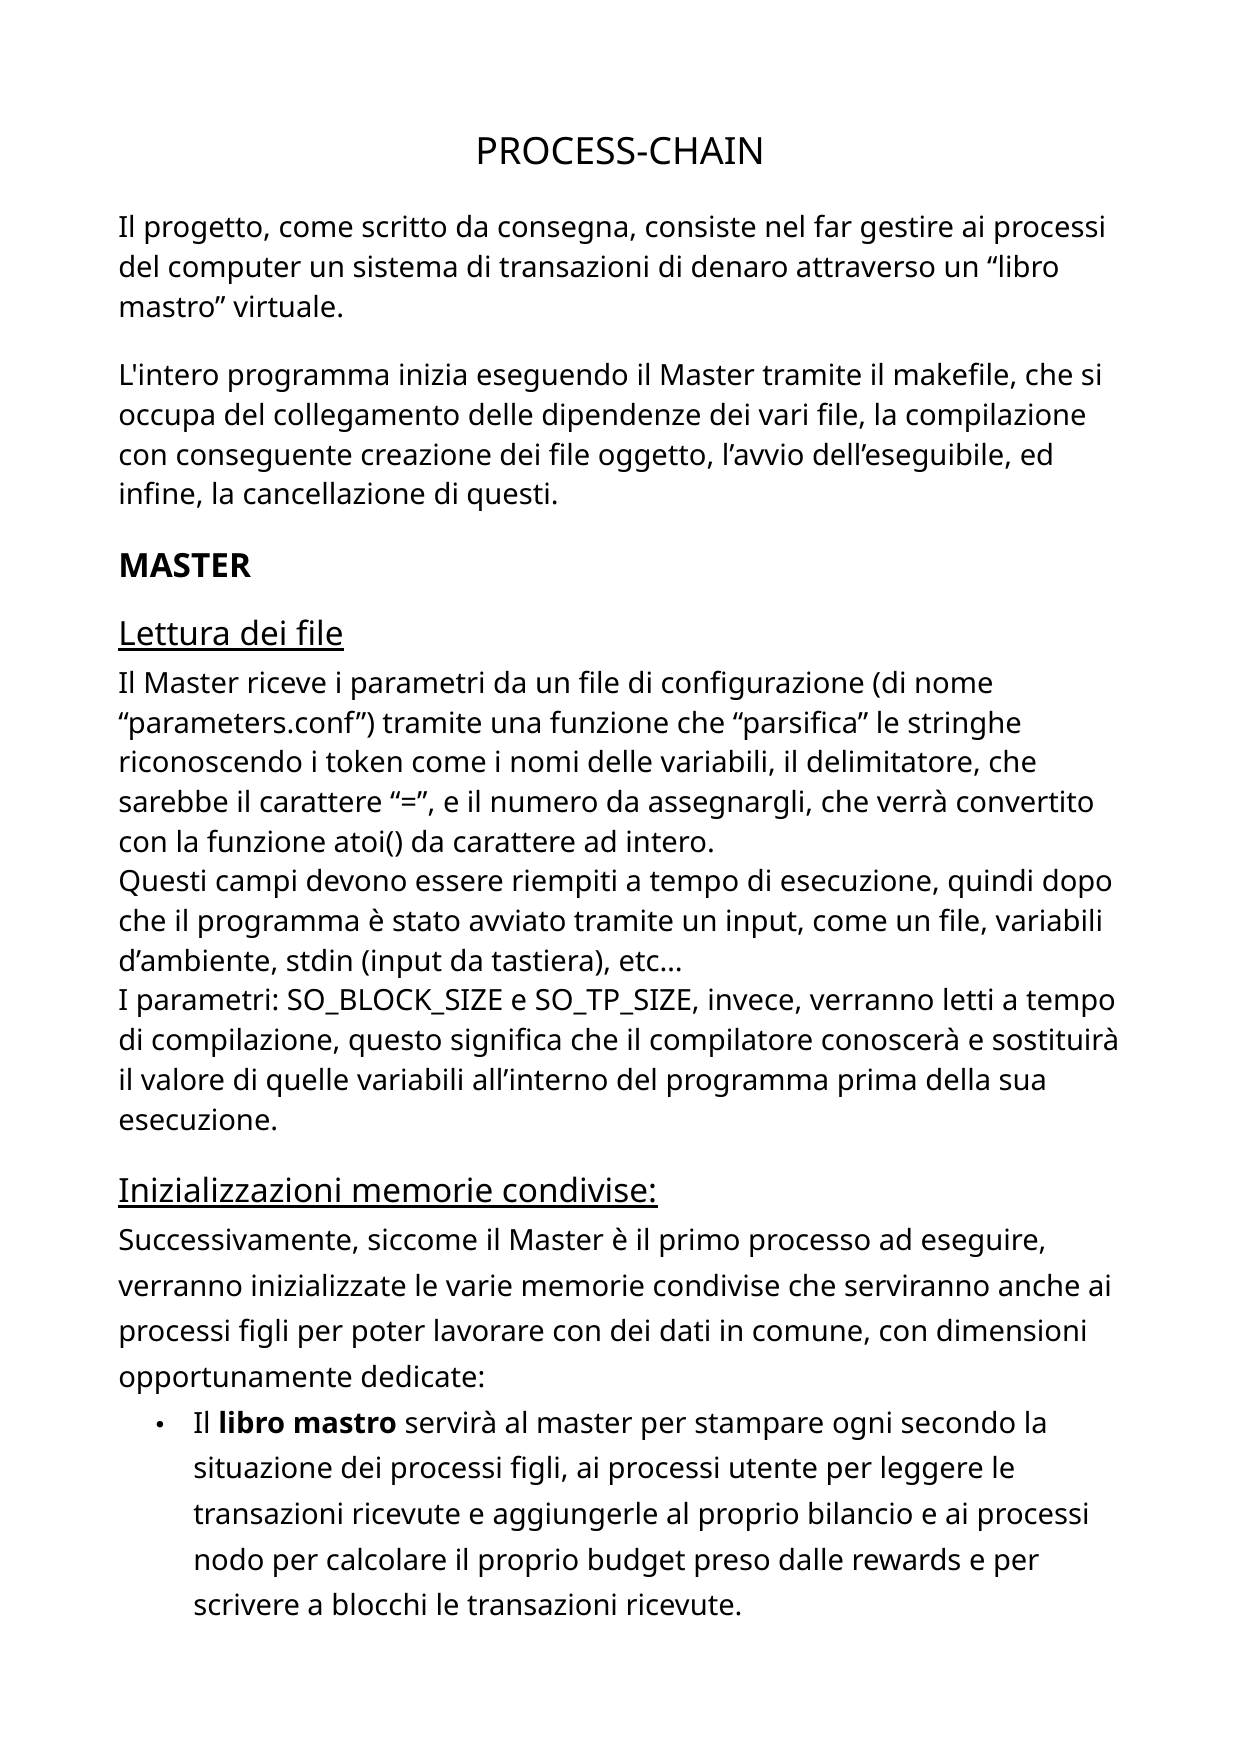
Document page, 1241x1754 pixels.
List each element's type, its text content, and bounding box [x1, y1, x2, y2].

text Il progetto, come scritto da consegna, consiste nel far gestire ai processi del computer un sistema di transazioni di denaro attraverso un “libro mastro” virtuale. [118, 207, 1122, 326]
text PROCESS-CHAIN [118, 124, 1122, 175]
list Il libro mastro servirà al master per stampare ogni secondo la situazione dei processi figli, ai processi utente per leggere le transazioni ricevute e aggiungerle al proprio bilancio e ai processi nodo per calcolare il proprio budget preso dalle rewards e per scrivere a blocchi le transazioni ricevute. [156, 1402, 1122, 1624]
text Successivamente, siccome il Master è il primo processo ad eseguire, verranno inizializzate le varie memorie condivise che serviranno anche ai processi figli per poter lavorare con dei dati in comune, con dimensioni opportunamente dedicate: [118, 1219, 1122, 1396]
text MASTER [118, 542, 1122, 587]
text I parametri: SO_BLOCK_SIZE e SO_TP_SIZE, invece, verranno letti a tempo di compilazione, questo significa che il compilatore conoscerà e sostituirà il valore di quelle variabili all’interno del programma prima della sua esecuzione. [118, 980, 1122, 1138]
text Il Master riceve i parametri da un file di configurazione (di nome “parameters.conf”) tramite una funzione che “parsifica” le stringhe riconoscendo i token come i nomi delle variabili, il delimitatore, che sarebbe il carattere “=”, e il numero da assegnargli, che verrà convertito con la funzione atoi() da carattere ad intero. Questi campi devono essere riempiti a tempo di esecuzione, quindi dopo che il programma è stato avviato tramite un input, come un file, variabili d’ambiente, stdin (input da tastiera), etc… [118, 662, 1122, 980]
text Inizializzazioni memorie condivise: [118, 1167, 1122, 1213]
text Lettura dei file [118, 610, 1122, 655]
text L'intero programma inizia eseguendo il Master tramite il makefile, che si occupa del collegamento delle dipendenze dei vari file, la compilazione con conseguente creazione dei file oggetto, l’avvio dell’eseguibile, ed infine, la cancellazione di questi. [118, 354, 1122, 513]
